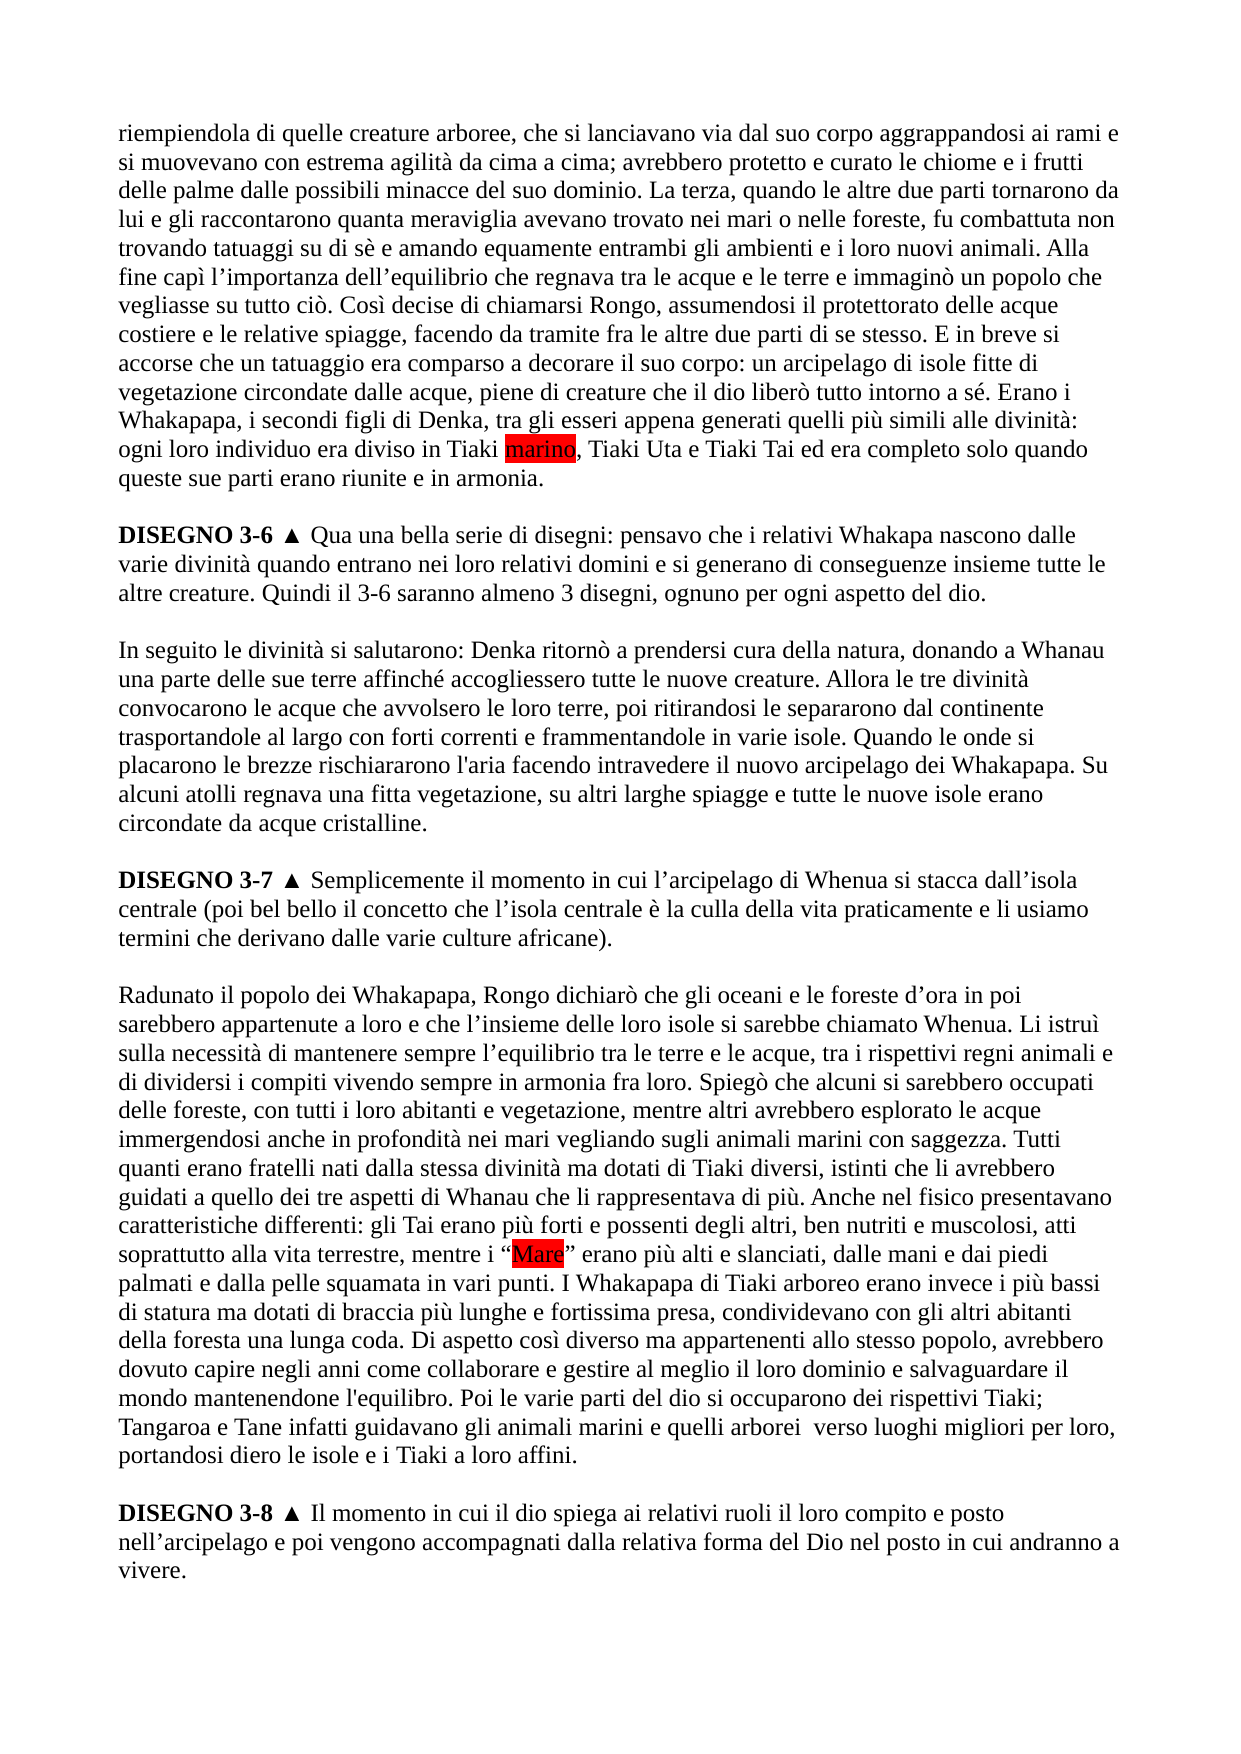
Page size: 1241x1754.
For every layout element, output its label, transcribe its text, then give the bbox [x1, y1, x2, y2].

text Radunato il popolo dei Whakapapa, Rongo dichiarò che gli oceani e le foreste d’ora in poi sarebbero appartenute a loro e che l’insieme delle loro isole si sarebbe chiamato Whenua. Li istruì sulla necessità di mantenere sempre l’equilibrio tra le terre e le acque, tra i rispettivi regni animali e di dividersi i compiti vivendo sempre in armonia fra loro. Spiegò che alcuni si sarebbero occupati delle foreste, con tutti i loro abitanti e vegetazione, mentre altri avrebbero esplorato le acque immergendosi anche in profondità nei mari vegliando sugli animali marini con saggezza. Tutti quanti erano fratelli nati dalla stessa divinità ma dotati di Tiaki diversi, istinti che li avrebbero guidati a quello dei tre aspetti di Whanau che li rappresentava di più. Anche nel fisico presentavano caratteristiche differenti: gli Tai erano più forti e possenti degli altri, ben nutriti e muscolosi, atti soprattutto alla vita terrestre, mentre i “Mare” erano più alti e slanciati, dalle mani e dai piedi palmati e dalla pelle squamata in vari punti. I Whakapapa di Tiaki arboreo erano invece i più bassi di statura ma dotati di braccia più lunghe e fortissima presa, condividevano con gli altri abitanti della foresta una lunga coda. Di aspetto così diverso ma appartenenti allo stesso popolo, avrebbero dovuto capire negli anni come collaborare e gestire al meglio il loro dominio e salvaguardare il mondo mantenendone l'equilibro. Poi le varie parti del dio si occuparono dei rispettivi Tiaki; Tangaroa e Tane infatti guidavano gli animali marini e quelli arborei verso luoghi migliori per loro, portandosi diero le isole e i Tiaki a loro affini. [118, 952, 1122, 1469]
text DISEGNO 3-6 ▲ Qua una bella serie di disegni: pensavo che i relativi Whakapa nascono dalle varie divinità quando entrano nei loro relativi domini e si generano di conseguenze insieme tutte le altre creature. Quindi il 3-6 saranno almeno 3 disegni, ognuno per ogni aspetto del dio. [118, 521, 1122, 607]
text DISEGNO 3-8 ▲ Il momento in cui il dio spiega ai relativi ruoli il loro compito e posto nell’arcipelago e poi vengono accompagnati dalla relativa forma del Dio nel posto in cui andranno a vivere. [118, 1498, 1122, 1584]
text riempiendola di quelle creature arboree, che si lanciavano via dal suo corpo aggrappandosi ai rami e si muovevano con estrema agilità da cima a cima; avrebbero protetto e curato le chiome e i frutti delle palme dalle possibili minacce del suo dominio. La terza, quando le altre due parti tornarono da lui e gli raccontarono quanta meraviglia avevano trovato nei mari o nelle foreste, fu combattuta non trovando tatuaggi su di sè e amando equamente entrambi gli ambienti e i loro nuovi animali. Alla fine capì l’importanza dell’equilibrio che regnava tra le acque e le terre e immaginò un popolo che vegliasse su tutto ciò. Così decise di chiamarsi Rongo, assumendosi il protettorato delle acque costiere e le relative spiagge, facendo da tramite fra le altre due parti di se stesso. E in breve si accorse che un tatuaggio era comparso a decorare il suo corpo: un arcipelago di isole fitte di vegetazione circondate dalle acque, piene di creature che il dio liberò tutto intorno a sé. Erano i Whakapapa, i secondi figli di Denka, tra gli esseri appena generati quelli più simili alle divinità: ogni loro individuo era diviso in Tiaki marino, Tiaki Uta e Tiaki Tai ed era completo solo quando queste sue parti erano riunite e in armonia. [118, 118, 1122, 492]
text In seguito le divinità si salutarono: Denka ritornò a prendersi cura della natura, donando a Whanau una parte delle sue terre affinché accogliessero tutte le nuove creature. Allora le tre divinità convocarono le acque che avvolsero le loro terre, poi ritirandosi le separarono dal continente trasportandole al largo con forti correnti e frammentandole in varie isole. Quando le onde si placarono le brezze rischiararono l'aria facendo intravedere il nuovo arcipelago dei Whakapapa. Su alcuni atolli regnava una fitta vegetazione, su altri larghe spiagge e tutte le nuove isole erano circondate da acque cristalline. [118, 607, 1122, 837]
text DISEGNO 3-7 ▲ Semplicemente il momento in cui l’arcipelago di Whenua si stacca dall’isola centrale (poi bel bello il concetto che l’isola centrale è la culla della vita praticamente e li usiamo termini che derivano dalle varie culture africane). [118, 866, 1122, 952]
